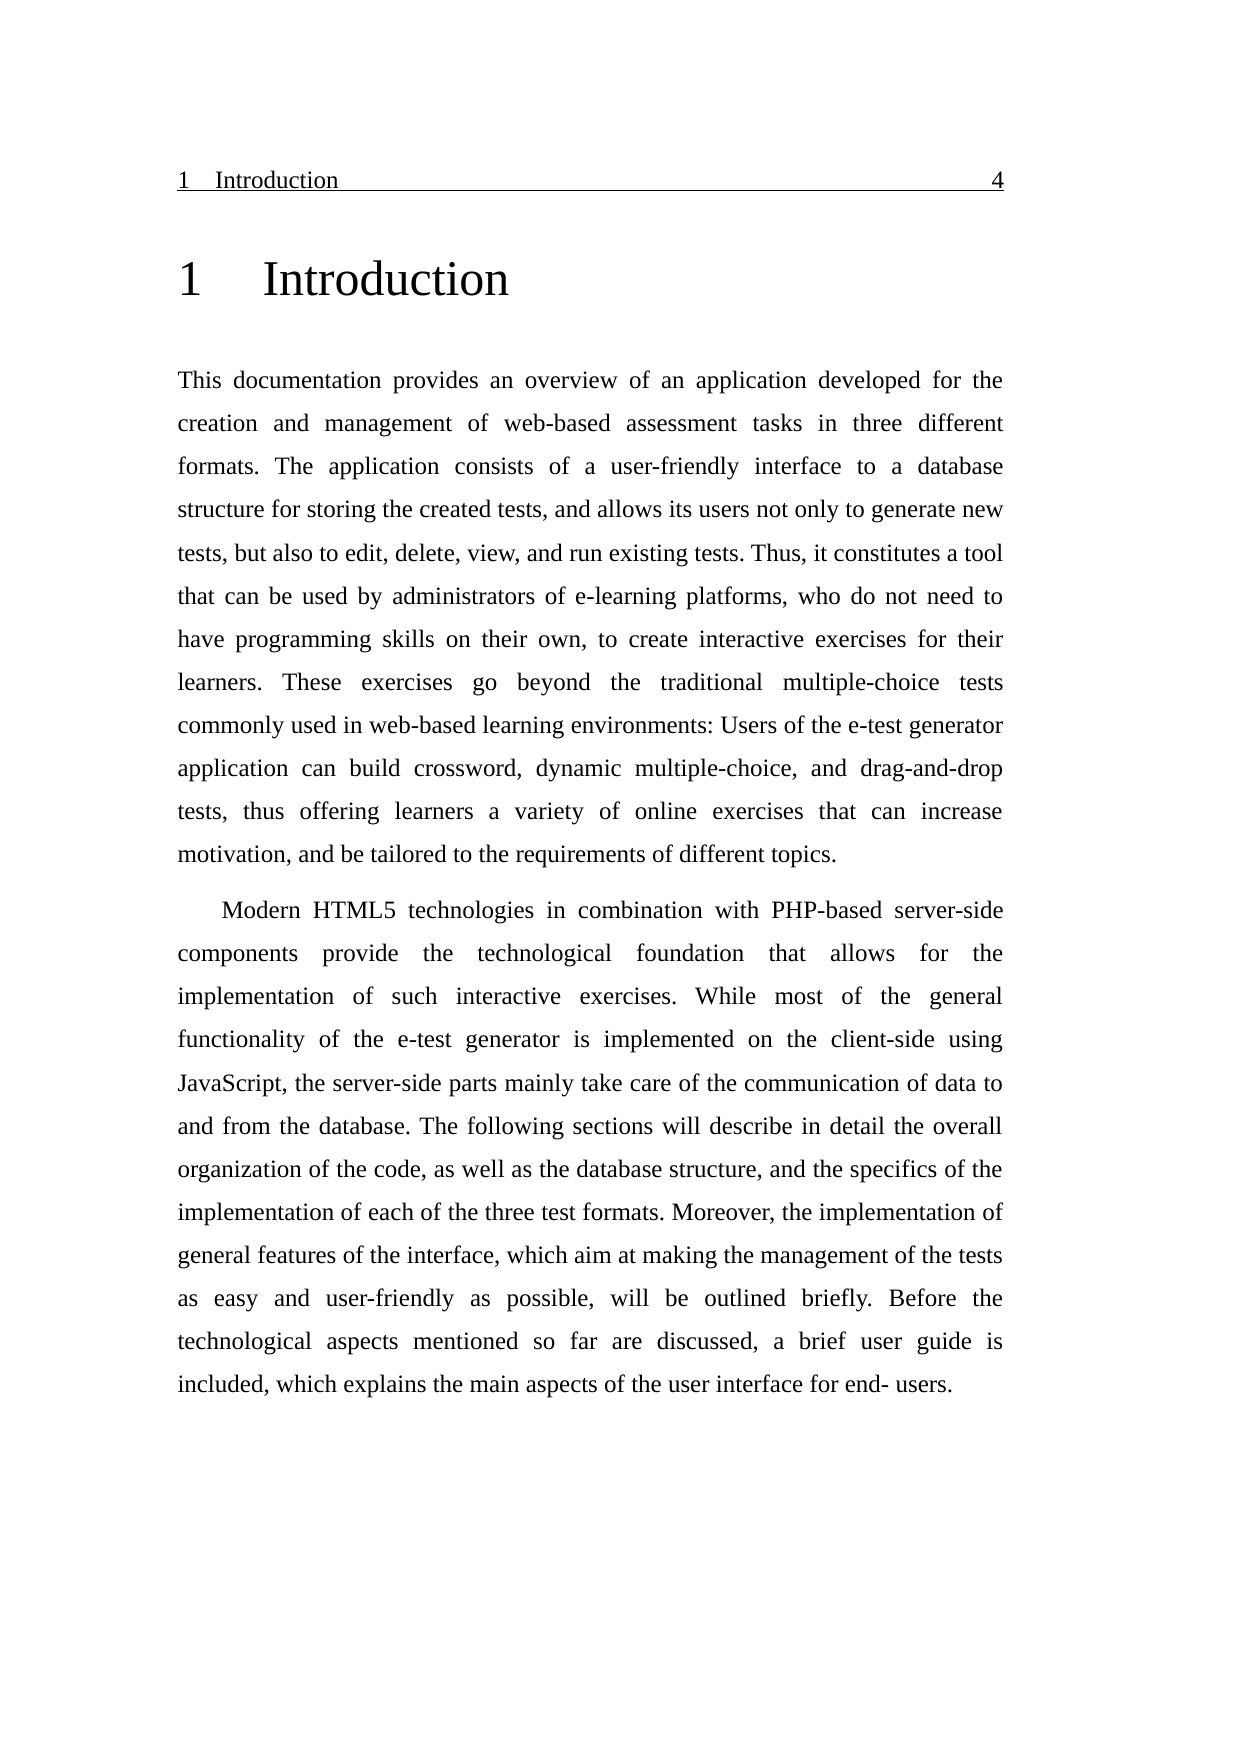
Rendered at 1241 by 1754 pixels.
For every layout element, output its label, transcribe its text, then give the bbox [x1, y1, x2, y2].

subtitle Introduction [177, 248, 1004, 306]
text Modern HTML5 technologies in combination with PHP-based server-side components provide the technological foundation that allows for the implementation of such interactive exercises. While most of the general functionality of the e-test generator is implemented on the client-side using JavaScript, the server-side parts mainly take care of the communication of data to and from the database. The following sections will describe in detail the overall organization of the code, as well as the database structure, and the specifics of the implementation of each of the three test formats. Moreover, the implementation of general features of the interface, which aim at making the management of the tests as easy and user-friendly as possible, will be outlined briefly. Before the technological aspects mentioned so far are discussed, a brief user guide is included, which explains the main aspects of the user interface for end- users. [177, 895, 1004, 1398]
text This documentation provides an overview of an application developed for the creation and management of web-based assessment tasks in three different formats. The application consists of a user-friendly interface to a database structure for storing the created tests, and allows its users not only to generate new tests, but also to edit, delete, view, and run existing tests. Thus, it constitutes a tool that can be used by administrators of e-learning platforms, who do not need to have programming skills on their own, to create interactive exercises for their learners. These exercises go beyond the traditional multiple-choice tests commonly used in web-based learning environments: Users of the e-test generator application can build crossword, dynamic multiple-choice, and drag-and-drop tests, thus offering learners a variety of online exercises that can increase motivation, and be tailored to the requirements of different topics. [177, 365, 1004, 868]
